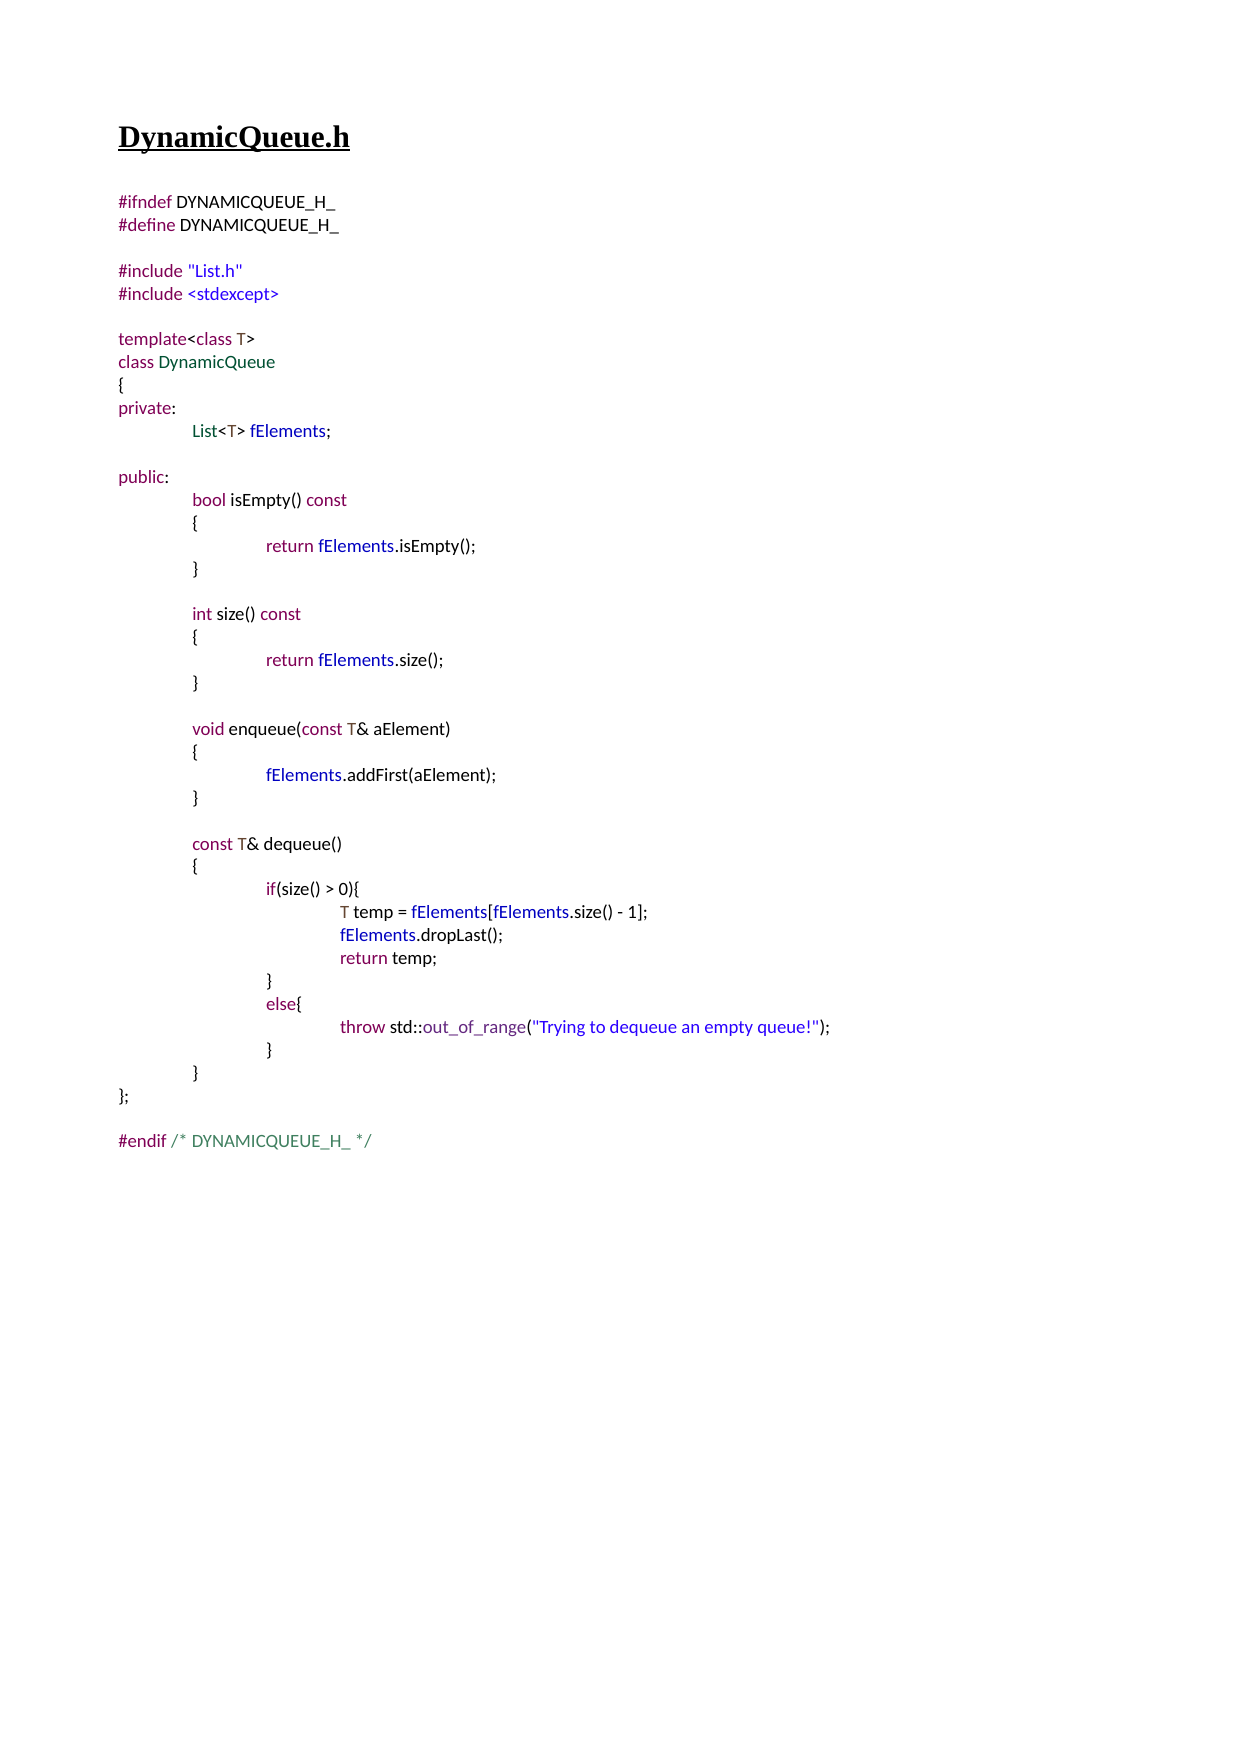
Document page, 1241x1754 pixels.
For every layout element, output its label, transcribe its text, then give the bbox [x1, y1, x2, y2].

text } [118, 1061, 1122, 1084]
text if(size() > 0){ [118, 877, 1122, 900]
text fElements.addFirst(aElement); [118, 763, 1122, 786]
text const T& dequeue() [118, 832, 1122, 854]
text return temp; [118, 946, 1122, 969]
text fElements.dropLast(); [118, 923, 1122, 946]
text } [118, 969, 1122, 992]
text } [118, 1038, 1122, 1061]
text { [118, 373, 1122, 396]
text { [118, 854, 1122, 877]
text #ifndef DYNAMICQUEUE_H_ [118, 190, 1122, 213]
text { [118, 625, 1122, 648]
text } [118, 671, 1122, 694]
text }; [118, 1084, 1122, 1107]
text DynamicQueue.h [118, 118, 1122, 154]
text #include "List.h" [118, 259, 1122, 282]
text #endif /* DYNAMICQUEUE_H_ */ [118, 1129, 1122, 1152]
text int size() const [118, 602, 1122, 625]
text List<T> fElements; [118, 419, 1122, 442]
text class DynamicQueue [118, 350, 1122, 373]
text { [118, 511, 1122, 534]
text return fElements.isEmpty(); [118, 534, 1122, 557]
text throw std::out_of_range("Trying to dequeue an empty queue!"); [118, 1015, 1122, 1038]
text T temp = fElements[fElements.size() - 1]; [118, 900, 1122, 923]
text bool isEmpty() const [118, 488, 1122, 511]
text void enqueue(const T& aElement) [118, 717, 1122, 740]
text private: [118, 396, 1122, 419]
text return fElements.size(); [118, 648, 1122, 671]
text template<class T> [118, 327, 1122, 350]
text { [118, 740, 1122, 763]
text #include <stdexcept> [118, 282, 1122, 304]
text public: [118, 465, 1122, 488]
text } [118, 557, 1122, 579]
text else{ [118, 992, 1122, 1015]
text #define DYNAMICQUEUE_H_ [118, 213, 1122, 236]
text } [118, 786, 1122, 809]
